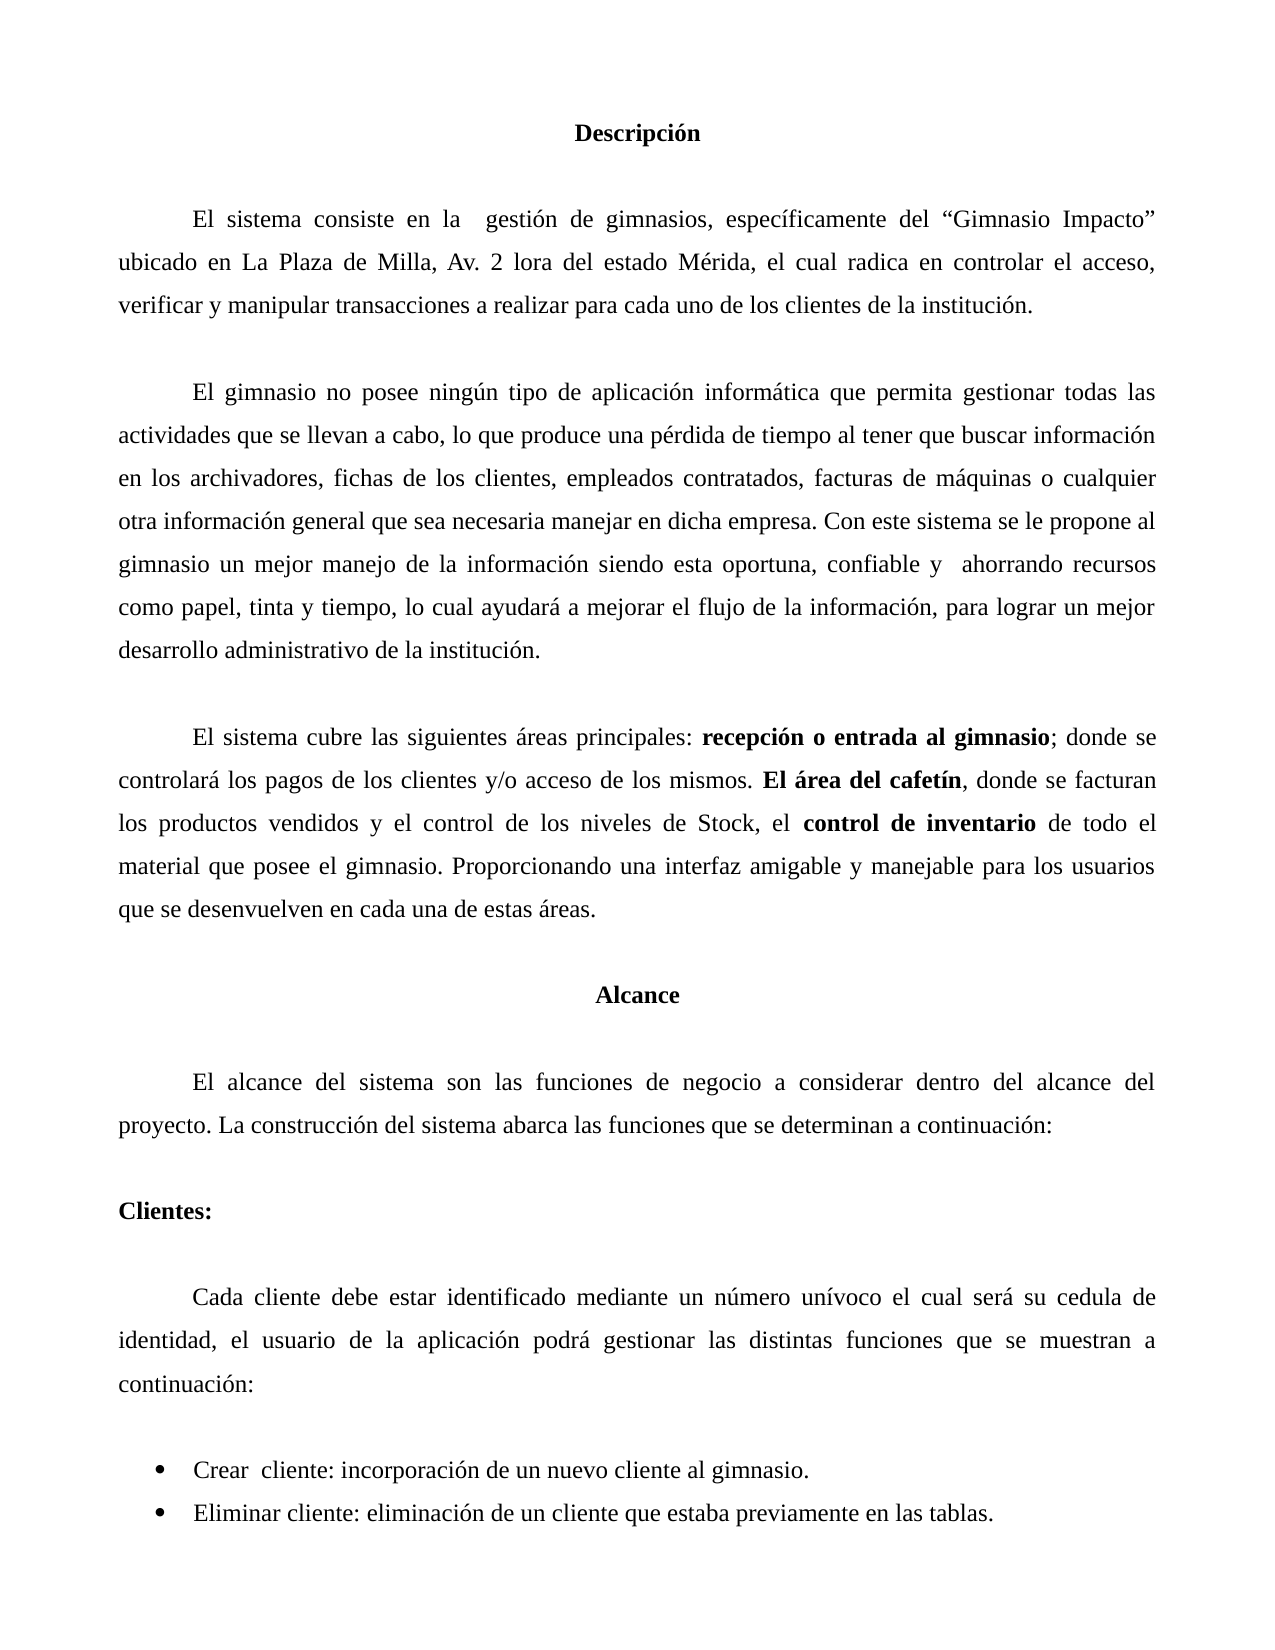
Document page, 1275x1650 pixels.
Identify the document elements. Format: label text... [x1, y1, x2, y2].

text Cada cliente debe estar identificado mediante un número unívoco el cual será su cedula de identidad, el usuario de la aplicación podrá gestionar las distintas funciones que se muestran a continuación: [118, 1282, 1157, 1397]
text Clientes: [118, 1196, 1157, 1225]
text El sistema consiste en la gestión de gimnasios, específicamente del “Gimnasio Impacto” ubicado en La Plaza de Milla, Av. 2 lora del estado Mérida, el cual radica en controlar el acceso, verificar y manipular transacciones a realizar para cada uno de los clientes de la institución. [118, 204, 1157, 319]
text Alcance [118, 981, 1157, 1009]
text Descripción [118, 118, 1157, 147]
text El sistema cubre las siguientes áreas principales: recepción o entrada al gimnasio; donde se controlará los pagos de los clientes y/o acceso de los mismos. El área del cafetín, donde se facturan los productos vendidos y el control de los niveles de Stock, el control de inventario de todo el material que posee el gimnasio. Proporcionando una interfaz amigable y manejable para los usuarios que se desenvuelven en cada una de estas áreas. [118, 722, 1157, 923]
text El gimnasio no posee ningún tipo de aplicación informática que permita gestionar todas las actividades que se llevan a cabo, lo que produce una pérdida de tiempo al tener que buscar información en los archivadores, fichas de los clientes, empleados contratados, facturas de máquinas o cualquier otra información general que sea necesaria manejar en dicha empresa. Con este sistema se le propone al gimnasio un mejor manejo de la información siendo esta oportuna, confiable y ahorrando recursos como papel, tinta y tiempo, lo cual ayudará a mejorar el flujo de la información, para lograr un mejor desarrollo administrativo de la institución. [118, 377, 1157, 664]
text El alcance del sistema son las funciones de negocio a considerar dentro del alcance del proyecto. La construcción del sistema abarca las funciones que se determinan a continuación: [118, 1067, 1157, 1139]
list Crear cliente: incorporación de un nuevo cliente al gimnasio. [156, 1455, 1157, 1484]
list Eliminar cliente: eliminación de un cliente que estaba previamente en las tablas. [156, 1498, 1157, 1527]
